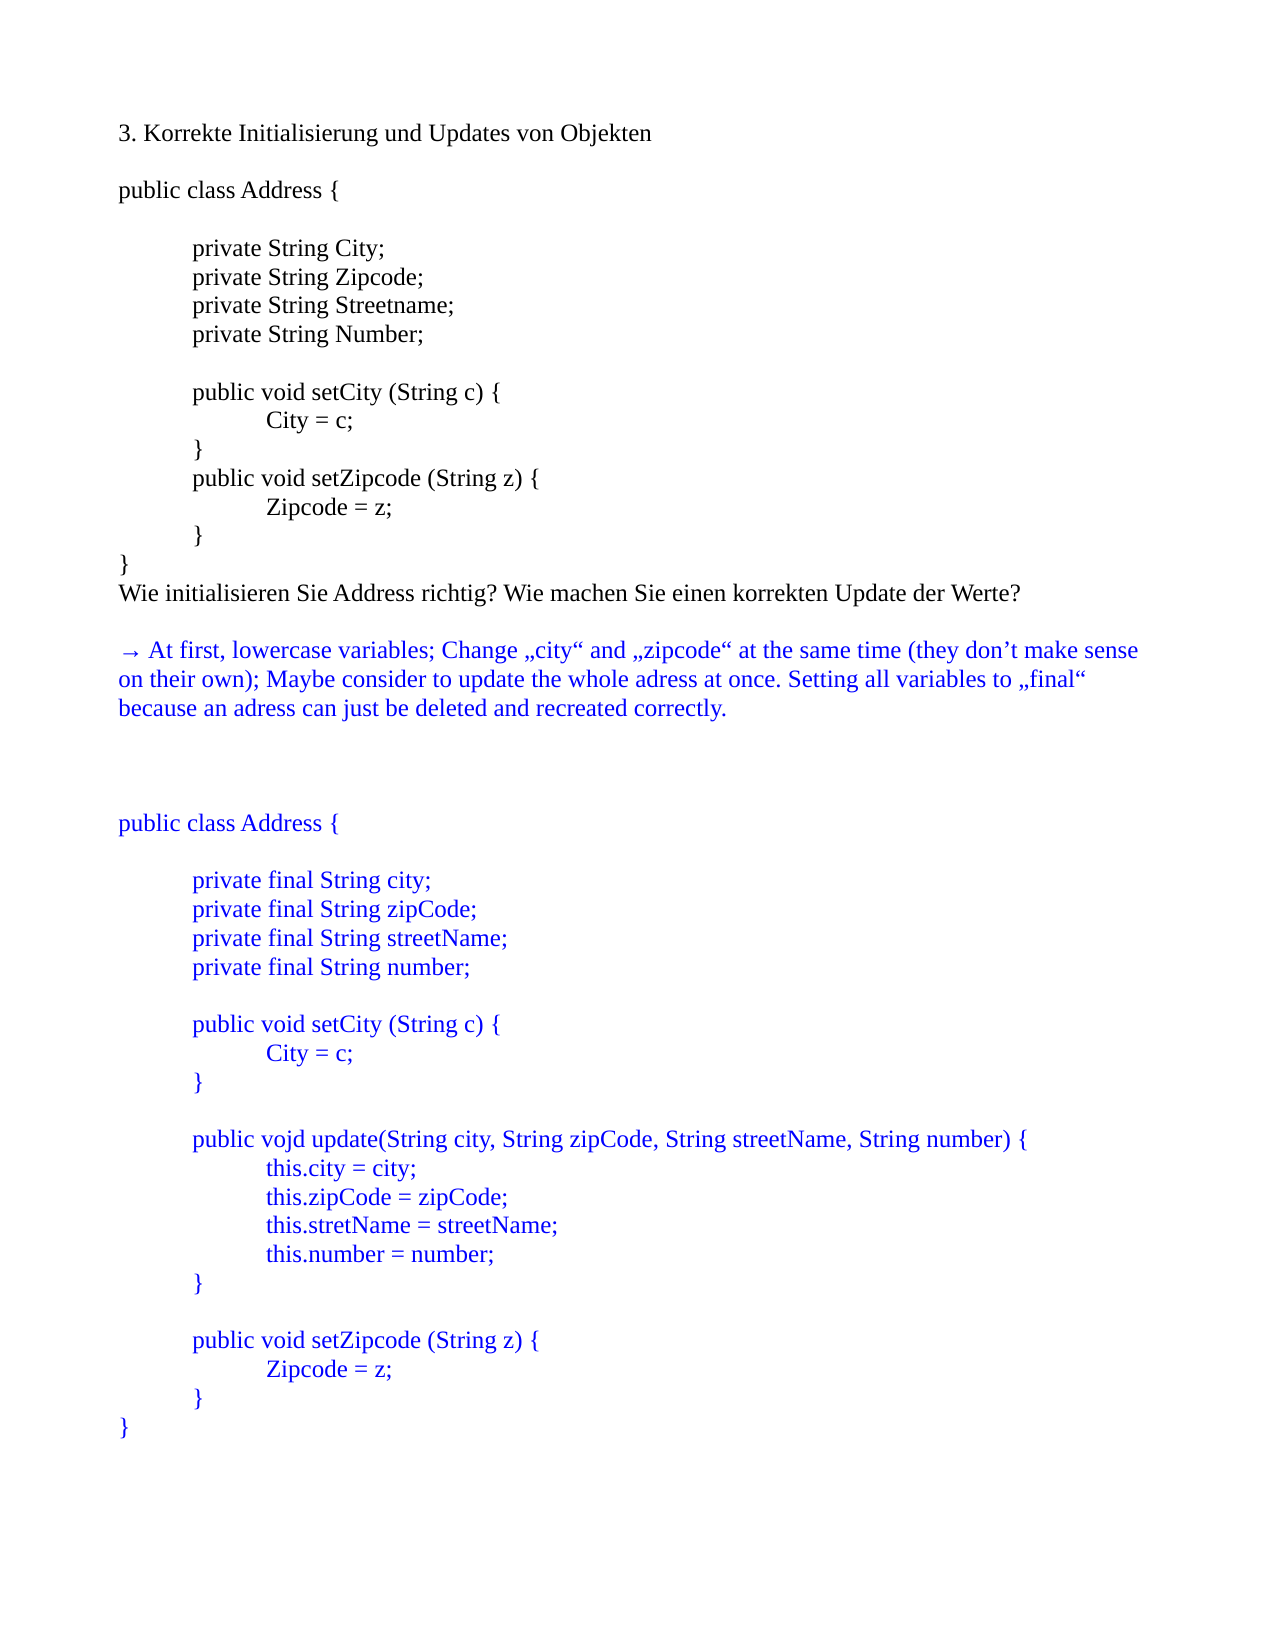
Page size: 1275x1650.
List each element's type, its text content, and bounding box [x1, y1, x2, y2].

text } [118, 1268, 1157, 1297]
text Zipcode = z; [118, 1354, 1157, 1383]
text 3. Korrekte Initialisierung und Updates von Objekten [118, 118, 1157, 147]
text private String Zipcode; [118, 262, 1157, 291]
text } [118, 1067, 1157, 1096]
text public void setCity (String c) { [118, 377, 1157, 406]
text public void setCity (String c) { [118, 1009, 1157, 1038]
text private String Number; [118, 319, 1157, 348]
text } [118, 1383, 1157, 1412]
text private final String zipCode; [118, 894, 1157, 923]
text private final String streetName; [118, 923, 1157, 952]
text private final String number; [118, 952, 1157, 981]
text } [118, 434, 1157, 463]
text public class Address { [118, 176, 1157, 204]
text this.city = city; [118, 1153, 1157, 1182]
text Wie initialisieren Sie Address richtig? Wie machen Sie einen korrekten Update der Werte? [118, 578, 1157, 607]
text public void setZipcode (String z) { [118, 463, 1157, 492]
text this.zipCode = zipCode; [118, 1182, 1157, 1211]
text } [118, 549, 1157, 578]
text private String Streetname; [118, 291, 1157, 319]
text private final String city; [118, 866, 1157, 894]
text } [118, 521, 1157, 549]
text City = c; [118, 406, 1157, 434]
text → At first, lowercase variables; Change „city“ and „zipcode“ at the same time (they don’t make sense on their own); Maybe consider to update the whole adress at once. Setting all variables to „final“ because an adress can just be deleted and recreated correctly. [118, 636, 1157, 722]
text this.number = number; [118, 1239, 1157, 1268]
text Zipcode = z; [118, 492, 1157, 521]
text public void setZipcode (String z) { [118, 1326, 1157, 1354]
text City = c; [118, 1038, 1157, 1067]
text public vojd update(String city, String zipCode, String streetName, String number) { [118, 1124, 1157, 1153]
text private String City; [118, 233, 1157, 262]
text this.stretName = streetName; [118, 1211, 1157, 1239]
text public class Address { [118, 808, 1157, 837]
text } [118, 1412, 1157, 1441]
